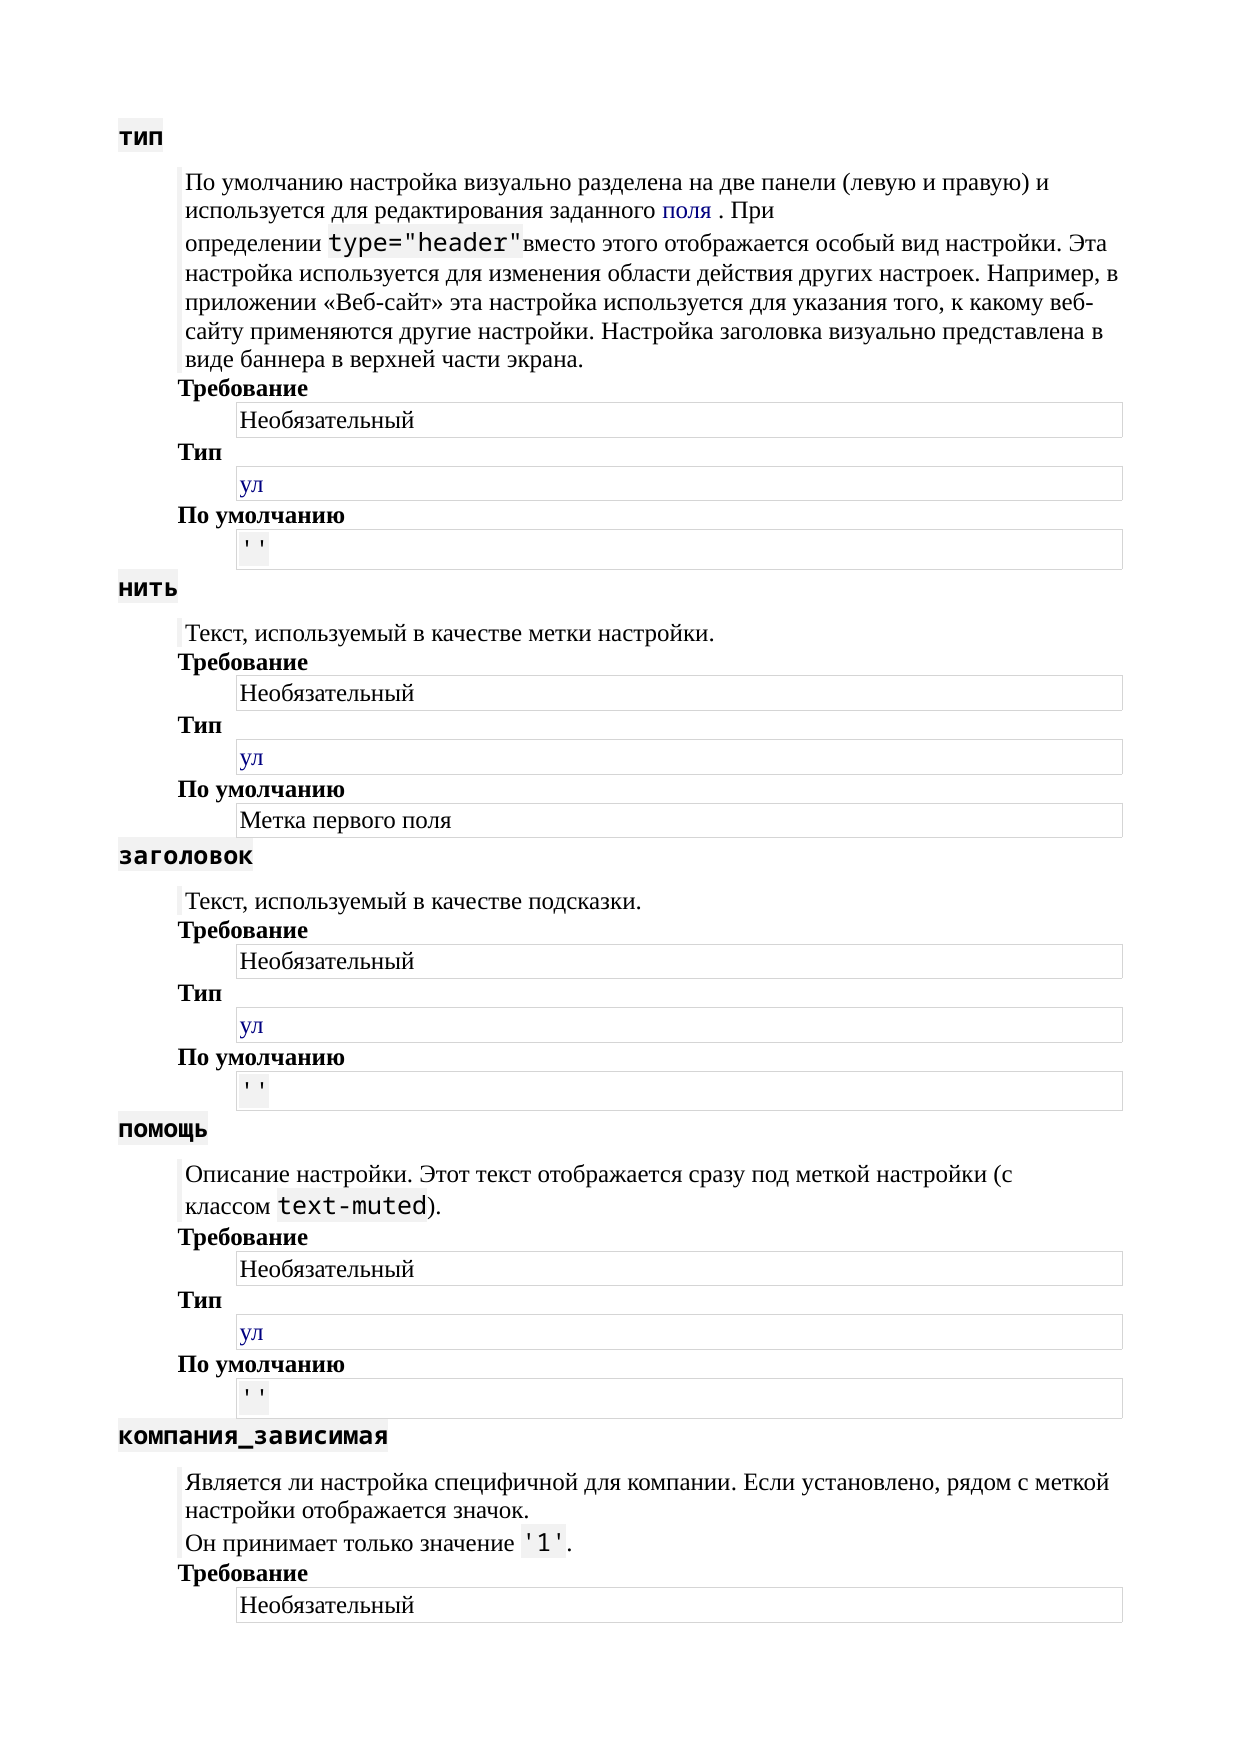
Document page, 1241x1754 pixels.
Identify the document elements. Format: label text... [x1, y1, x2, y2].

subtitle Требование [177, 647, 1122, 675]
list Описание настройки. Этот текст отображается сразу под меткой настройки (с классом text-muted). [182, 1159, 1122, 1222]
subtitle тип [118, 118, 1122, 152]
subtitle компания_зависимая [118, 1418, 1122, 1452]
list Текст, используемый в качестве подсказки. [182, 886, 1122, 915]
subtitle Тип [177, 710, 1122, 739]
subtitle нить [118, 569, 1122, 603]
subtitle По умолчанию [177, 1349, 1122, 1378]
subtitle Требование [177, 1222, 1122, 1251]
list ул [237, 740, 1122, 774]
list Метка первого поля [237, 804, 1122, 837]
list ул [237, 1315, 1122, 1349]
subtitle помощь [118, 1111, 1122, 1145]
list ул [237, 467, 1122, 500]
subtitle Тип [177, 1286, 1122, 1314]
list Текст, используемый в качестве метки настройки. [182, 618, 1122, 647]
list Необязательный [237, 676, 1122, 710]
list Необязательный [237, 945, 1122, 978]
list По умолчанию настройка визуально разделена на две панели (левую и правую) и используется для редактирования заданного поля . При определении type="header"вместо этого отображается особый вид настройки. Эта настройка используется для изменения области действия других настроек. Например, в приложении «Веб-сайт» эта настройка используется для указания того, к какому веб-сайту применяются другие настройки. Настройка заголовка визуально представлена ​​в виде баннера в верхней части экрана. [182, 167, 1122, 373]
list '' [237, 1072, 1122, 1110]
subtitle заголовок [118, 837, 1122, 871]
list '' [237, 530, 1122, 569]
subtitle Тип [177, 978, 1122, 1007]
list Необязательный [237, 1252, 1122, 1285]
list Необязательный [237, 1588, 1122, 1622]
subtitle Требование [177, 373, 1122, 402]
list '' [237, 1379, 1122, 1418]
subtitle Требование [177, 1558, 1122, 1587]
subtitle По умолчанию [177, 774, 1122, 802]
list Он принимает только значение '1'. [182, 1524, 1122, 1558]
subtitle По умолчанию [177, 500, 1122, 529]
list Является ли настройка специфичной для компании. Если установлено, рядом с меткой настройки отображается значок. [182, 1467, 1122, 1524]
subtitle Требование [177, 915, 1122, 943]
subtitle По умолчанию [177, 1042, 1122, 1071]
list Необязательный [237, 403, 1122, 437]
subtitle Тип [177, 437, 1122, 466]
list ул [237, 1008, 1122, 1042]
